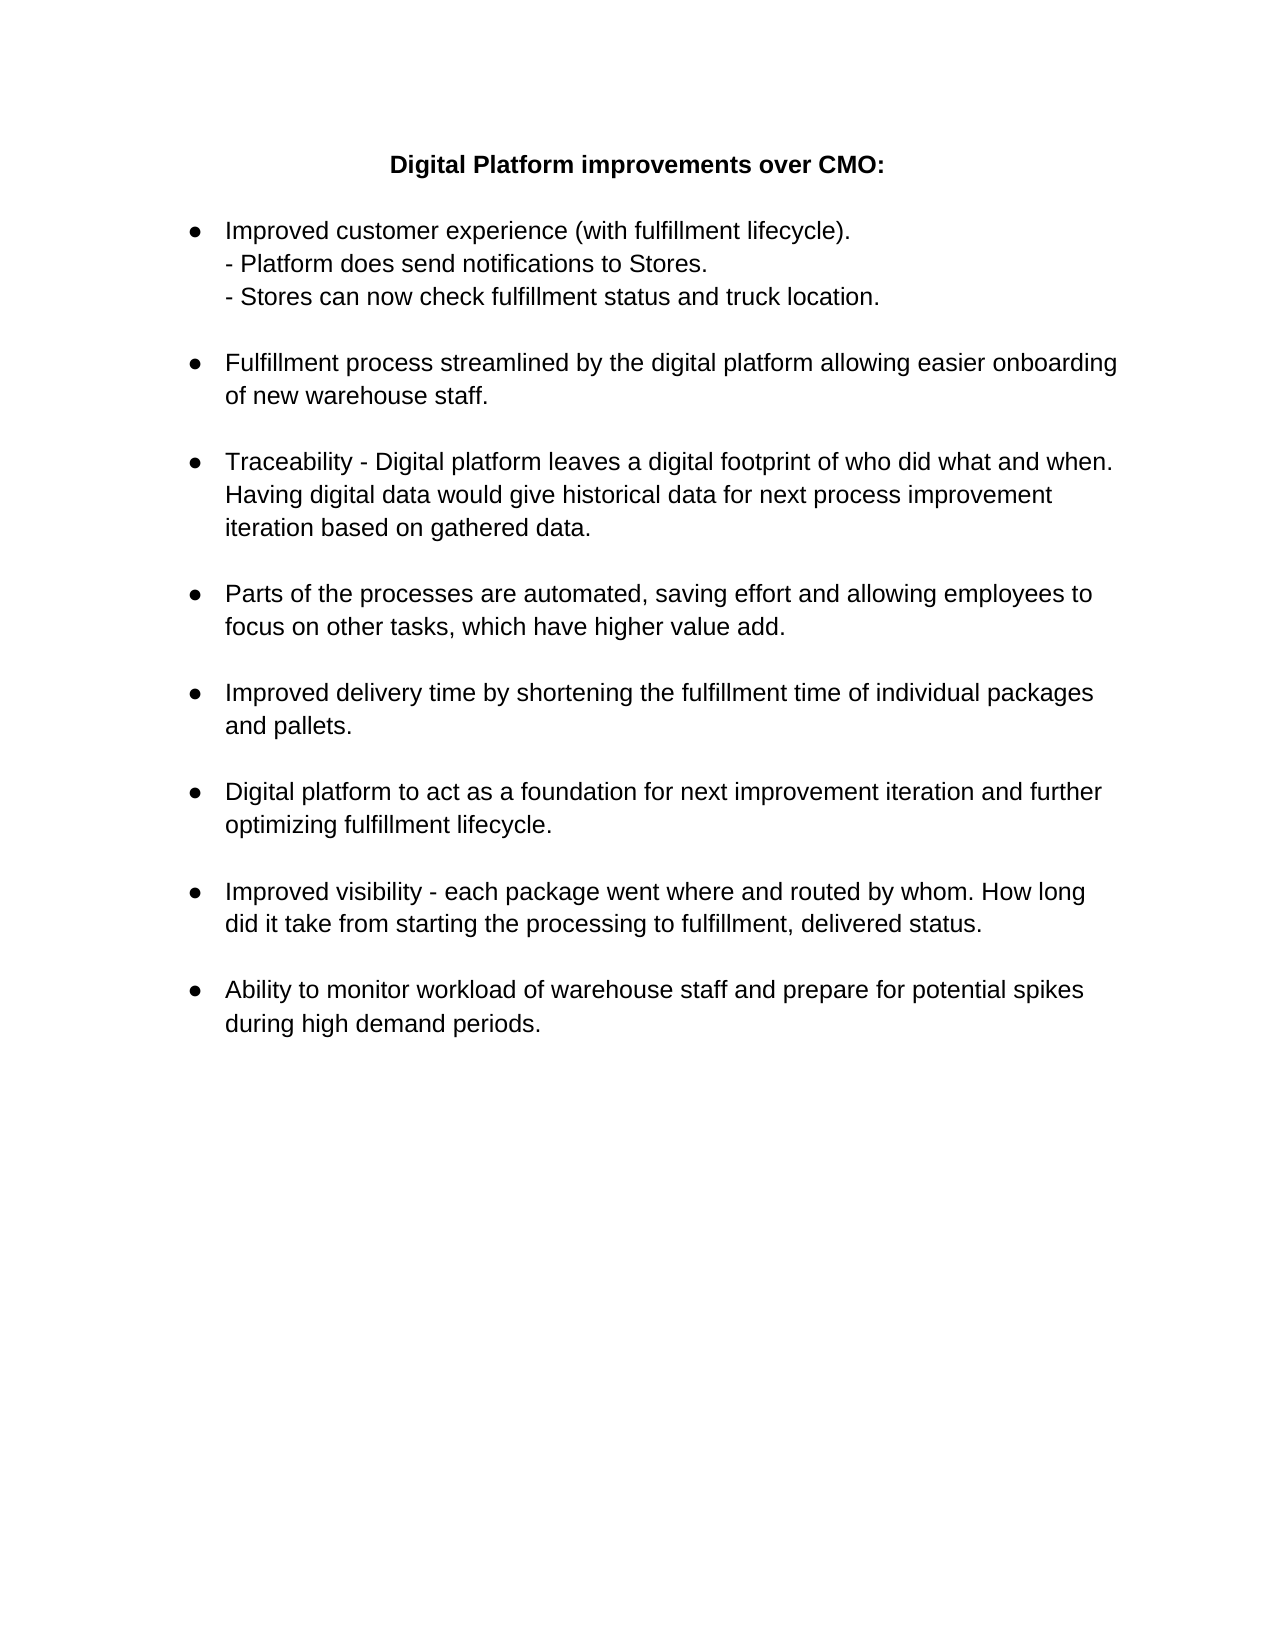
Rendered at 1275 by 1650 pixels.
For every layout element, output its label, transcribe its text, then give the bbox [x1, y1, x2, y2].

list Ability to monitor workload of warehouse staff and prepare for potential spikes during high demand periods. [187, 976, 1125, 1037]
list Digital platform to act as a foundation for next improvement iteration and further optimizing fulfillment lifecycle. [187, 777, 1125, 839]
text Digital Platform improvements over CMO: [150, 150, 1125, 179]
list Parts of the processes are automated, saving effort and allowing employees to focus on other tasks, which have higher value add. [187, 579, 1125, 641]
list Improved visibility - each package went where and routed by whom. How long did it take from starting the processing to fulfillment, delivered status. [187, 876, 1125, 938]
list Improved delivery time by shortening the fulfillment time of individual packages and pallets. [187, 678, 1125, 740]
text - Platform does send notifications to Stores. [225, 249, 1125, 278]
list Improved customer experience (with fulfillment lifecycle). [187, 216, 1125, 245]
list Fulfillment process streamlined by the digital platform allowing easier onboarding of new warehouse staff. [187, 348, 1125, 410]
text - Stores can now check fulfillment status and truck location. [225, 282, 1125, 311]
list Traceability - Digital platform leaves a digital footprint of who did what and when. Having digital data would give historical data for next process improvement iteration based on gathered data. [187, 447, 1125, 542]
